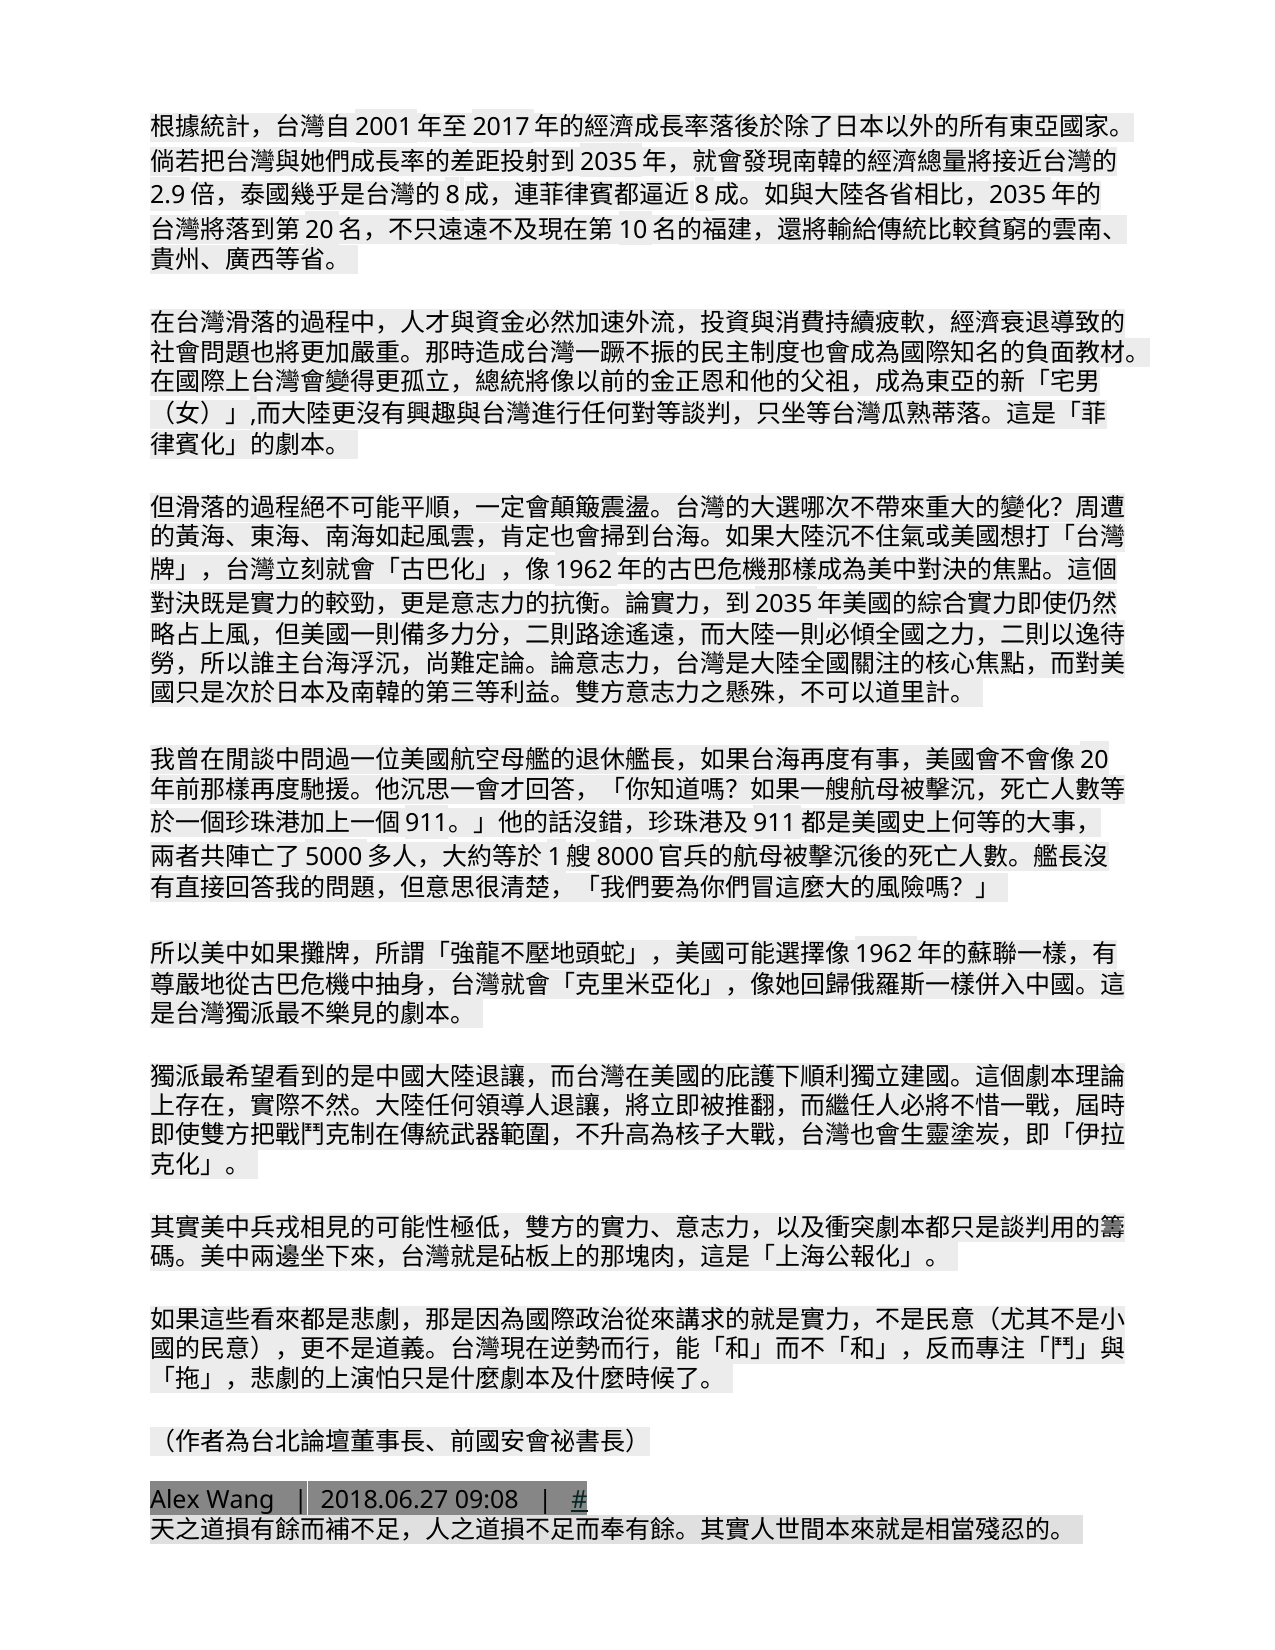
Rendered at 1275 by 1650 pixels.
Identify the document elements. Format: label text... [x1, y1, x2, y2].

text 天之道損有餘而補不足，人之道損不足而奉有餘。其實人世間本來就是相當殘忍的。 [150, 1515, 1125, 1544]
text 每隔一段時間，我就會找出蘇起的文章來看。懶得看的，不妨每一篇都直接看最後一段。島內談兩岸問題者，惟有蘇起的言論最具參考價值。 陳真 2018 6 27 ============ 中時專欄：蘇起》試擬台灣未來的可能劇本 2018年06月11日 蘇起 蔡總統上任兩年，兩岸關係明顯從馬總統時期的緩和急凍成僵局，再惡化成今年的冷對抗。「維持現狀」的口號成為笑話還算小事，我們必須更認真思考台灣的未來，才能預謀自處之道。 筆者曾經多次指出，不管兩岸關係結局如何，它的過程應只有「鬥」、「拖」、「和」3條途徑。如今「和」的途徑已經確定可以排除，只剩「鬥」與「拖」，而現狀可以算是「形拖實鬥」的混合體。台灣有些人樂觀地認為「形拖實鬥」可以維持很長的時間，甚至有權威人士說30年都「不會有太大差異」。 我們很難想像過去波濤洶湧30年的兩岸關係將會突然長期風平浪靜，所以30年太長，暫把思考座標訂在2035年，那是中共「兩個百年」的中間點。如果兩岸關係能闖進2035而仍然安然無恙，台灣有的人一定會額手稱慶，但他們會發現那時候的台灣恐怕沒有太多值得驕傲的地方了。 根據統計，台灣自2001年至2017年的經濟成長率落後於除了日本以外的所有東亞國家。倘若把台灣與她們成長率的差距投射到2035年，就會發現南韓的經濟總量將接近台灣的2.9倍，泰國幾乎是台灣的8成，連菲律賓都逼近8成。如與大陸各省相比，2035年的台灣將落到第20名，不只遠遠不及現在第10名的福建，還將輸給傳統比較貧窮的雲南、貴州、廣西等省。 在台灣滑落的過程中，人才與資金必然加速外流，投資與消費持續疲軟，經濟衰退導致的社會問題也將更加嚴重。那時造成台灣一蹶不振的民主制度也會成為國際知名的負面教材。在國際上台灣會變得更孤立，總統將像以前的金正恩和他的父祖，成為東亞的新「宅男（女）」,而大陸更沒有興趣與台灣進行任何對等談判，只坐等台灣瓜熟蒂落。這是「菲律賓化」的劇本。 但滑落的過程絕不可能平順，一定會顛簸震盪。台灣的大選哪次不帶來重大的變化？周遭的黃海、東海、南海如起風雲，肯定也會掃到台海。如果大陸沉不住氣或美國想打「台灣牌」，台灣立刻就會「古巴化」，像1962年的古巴危機那樣成為美中對決的焦點。這個對決既是實力的較勁，更是意志力的抗衡。論實力，到2035年美國的綜合實力即使仍然略占上風，但美國一則備多力分，二則路途遙遠，而大陸一則必傾全國之力，二則以逸待勞，所以誰主台海浮沉，尚難定論。論意志力，台灣是大陸全國關注的核心焦點，而對美國只是次於日本及南韓的第三等利益。雙方意志力之懸殊，不可以道里計。 我曾在閒談中問過一位美國航空母艦的退休艦長，如果台海再度有事，美國會不會像20年前那樣再度馳援。他沉思一會才回答，「你知道嗎？如果一艘航母被擊沉，死亡人數等於一個珍珠港加上一個911。」他的話沒錯，珍珠港及911都是美國史上何等的大事，兩者共陣亡了5000多人，大約等於1艘8000官兵的航母被擊沉後的死亡人數。艦長沒有直接回答我的問題，但意思很清楚，「我們要為你們冒這麼大的風險嗎？」 所以美中如果攤牌，所謂「強龍不壓地頭蛇」，美國可能選擇像1962年的蘇聯一樣，有尊嚴地從古巴危機中抽身，台灣就會「克里米亞化」，像她回歸俄羅斯一樣併入中國。這是台灣獨派最不樂見的劇本。 獨派最希望看到的是中國大陸退讓，而台灣在美國的庇護下順利獨立建國。這個劇本理論上存在，實際不然。大陸任何領導人退讓，將立即被推翻，而繼任人必將不惜一戰，屆時即使雙方把戰鬥克制在傳統武器範圍，不升高為核子大戰，台灣也會生靈塗炭，即「伊拉克化」。 其實美中兵戎相見的可能性極低，雙方的實力、意志力，以及衝突劇本都只是談判用的籌碼。美中兩邊坐下來，台灣就是砧板上的那塊肉，這是「上海公報化」。 如果這些看來都是悲劇，那是因為國際政治從來講求的就是實力，不是民意（尤其不是小國的民意），更不是道義。台灣現在逆勢而行，能「和」而不「和」，反而專注「鬥」與「拖」，悲劇的上演怕只是什麼劇本及什麼時候了。 （作者為台北論壇董事長、前國安會祕書長） [150, 75, 1125, 1456]
text Alex Wang | 2018.06.27 09:08 | # [150, 1481, 1125, 1515]
